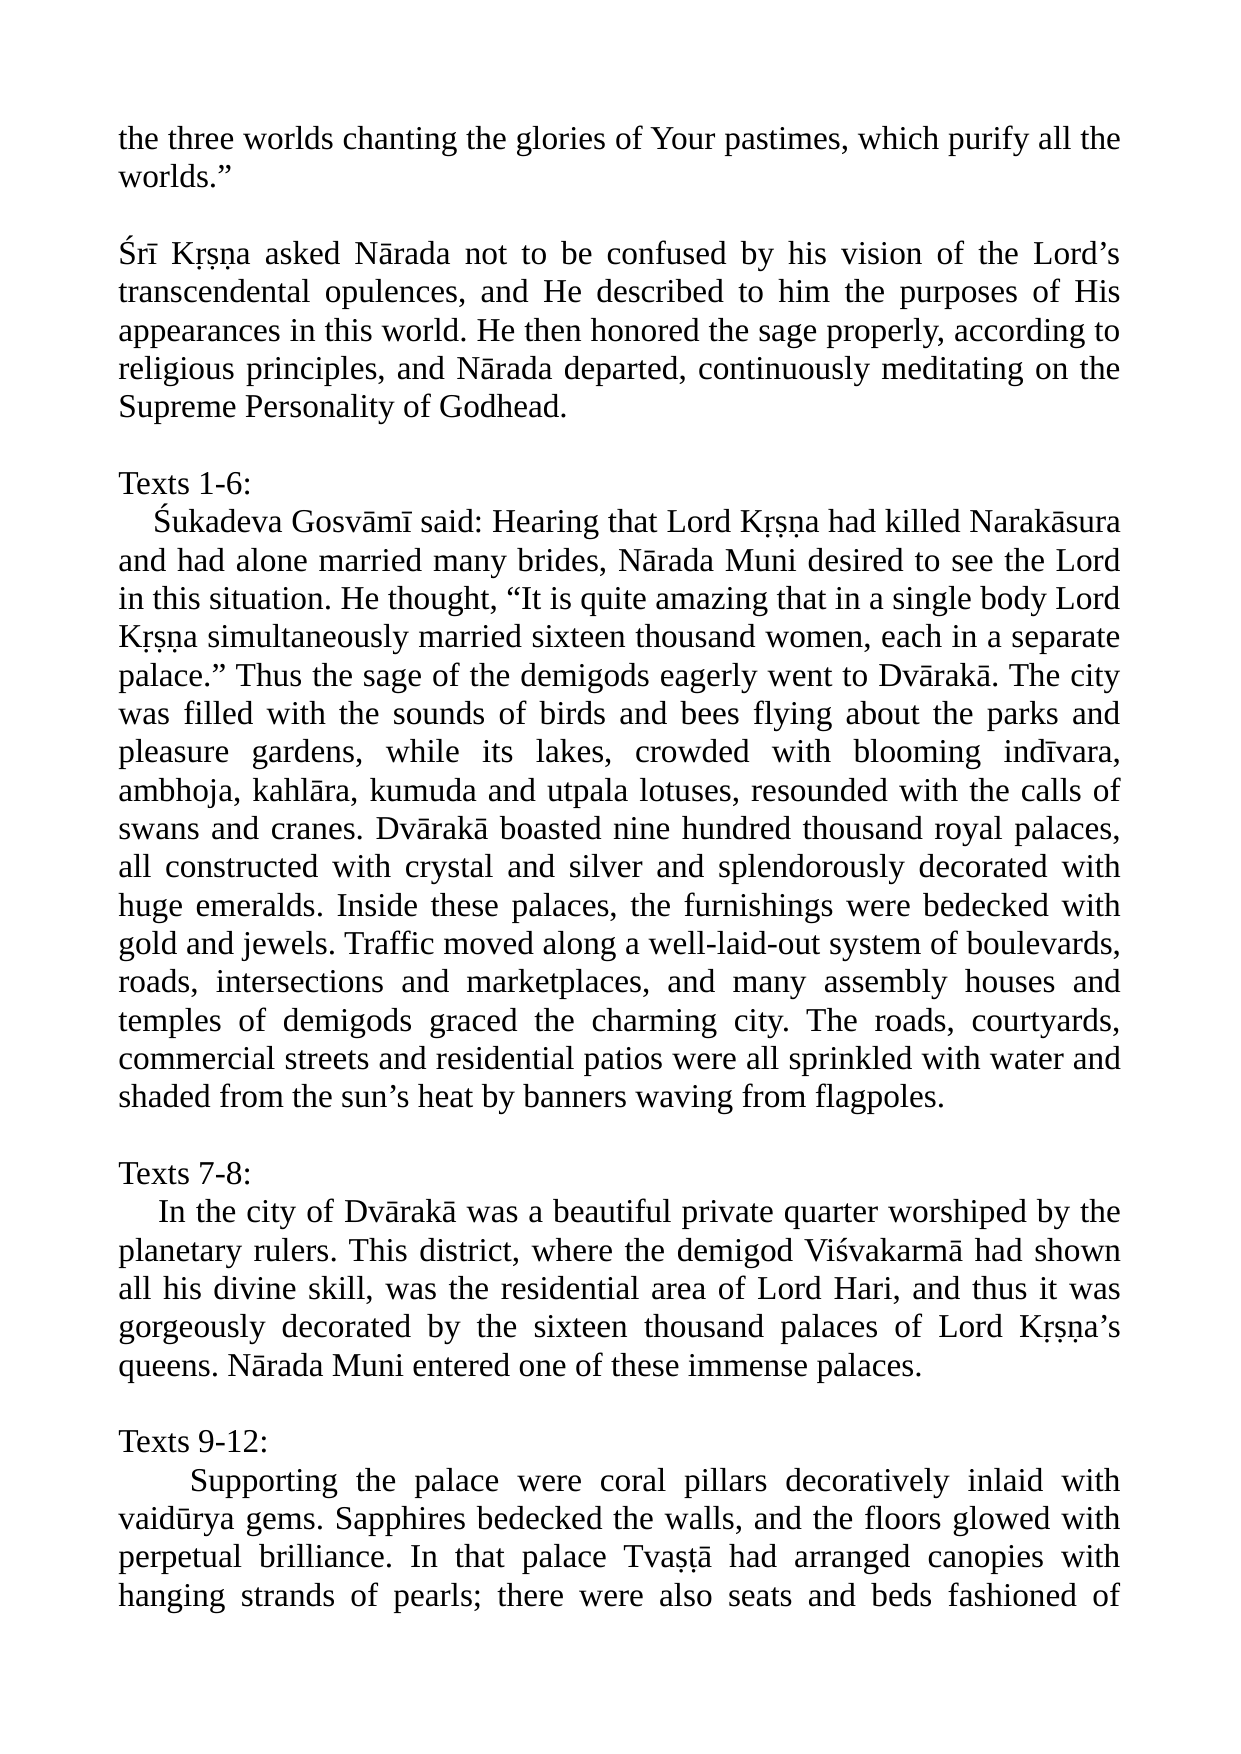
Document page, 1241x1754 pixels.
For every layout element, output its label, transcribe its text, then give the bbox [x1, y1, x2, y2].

text Supporting the palace were coral pillars decoratively inlaid with vaidūrya gems. Sapphires bedecked the walls, and the floors glowed with perpetual brilliance. In that palace Tvaṣṭā had arranged canopies with hanging strands of pearls; there were also seats and beds fashioned of [118, 1460, 1122, 1613]
text Śrī Kṛṣṇa asked Nārada not to be confused by his vision of the Lord’s transcendental opulences, and He described to him the purposes of His appearances in this world. He then honored the sage properly, according to religious principles, and Nārada departed, continuously meditating on the Supreme Personality of Godhead. [118, 233, 1122, 425]
text Texts 1-6: [118, 463, 1122, 501]
text In the city of Dvārakā was a beautiful private quarter worshiped by the planetary rulers. This district, where the demigod Viśvakarmā had shown all his divine skill, was the residential area of Lord Hari, and thus it was gorgeously decorated by the sixteen thousand palaces of Lord Kṛṣṇa’s queens. Nārada Muni entered one of these immense palaces. [118, 1191, 1122, 1383]
text Texts 7-8: [118, 1153, 1122, 1191]
text Texts 9-12: [118, 1421, 1122, 1460]
text the three worlds chanting the glories of Your pastimes, which purify all the worlds.” [118, 118, 1122, 195]
text Śukadeva Gosvāmī said: Hearing that Lord Kṛṣṇa had killed Narakāsura and had alone married many brides, Nārada Muni desired to see the Lord in this situation. He thought, “It is quite amazing that in a single body Lord Kṛṣṇa simultaneously married sixteen thousand women, each in a separate palace.” Thus the sage of the demigods eagerly went to Dvārakā. The city was filled with the sounds of birds and bees flying about the parks and pleasure gardens, while its lakes, crowded with blooming indīvara, ambhoja, kahlāra, kumuda and utpala lotuses, resounded with the calls of swans and cranes. Dvārakā boasted nine hundred thousand royal palaces, all constructed with crystal and silver and splendorously decorated with huge emeralds. Inside these palaces, the furnishings were bedecked with gold and jewels. Traffic moved along a well-laid-out system of boulevards, roads, intersections and marketplaces, and many assembly houses and temples of demigods graced the charming city. The roads, courtyards, commercial streets and residential patios were all sprinkled with water and shaded from the sun’s heat by banners waving from flagpoles. [118, 501, 1122, 1115]
